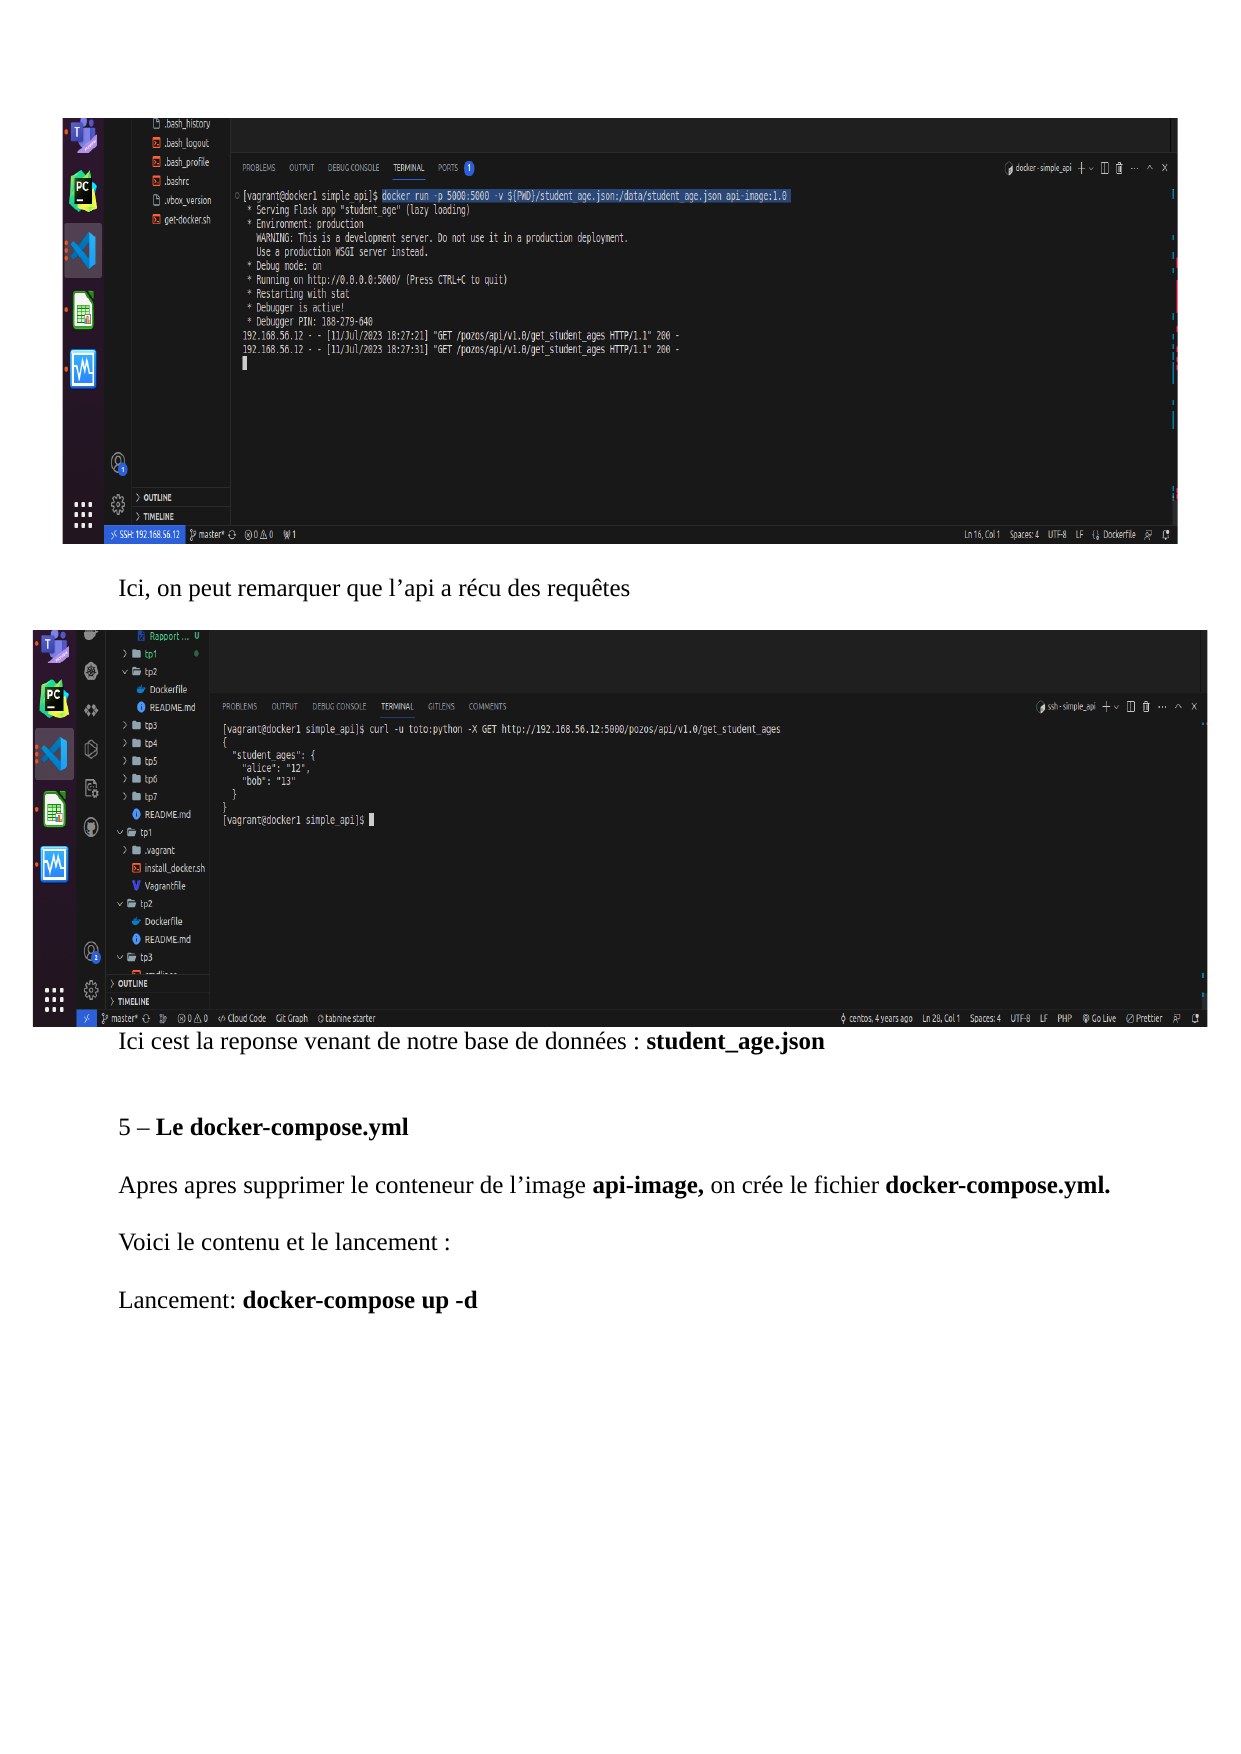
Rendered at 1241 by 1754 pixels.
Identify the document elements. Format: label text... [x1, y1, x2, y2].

text [118, 818, 1122, 1026]
text Voici le contenu et le lancement : [118, 1227, 1122, 1256]
text Ici cest la reponse venant de notre base de données : student_age.json [118, 1027, 1122, 1055]
text Ici, on peut remarquer que l’api a récu des requêtes [118, 573, 1122, 602]
text Lancement: docker-compose up -d [118, 1285, 1122, 1314]
text 5 – Le docker-compose.yml [118, 1112, 1122, 1141]
text Apres apres supprimer le conteneur de l’image api-image, on crée le fichier docker-compose.yml. [118, 1170, 1122, 1199]
